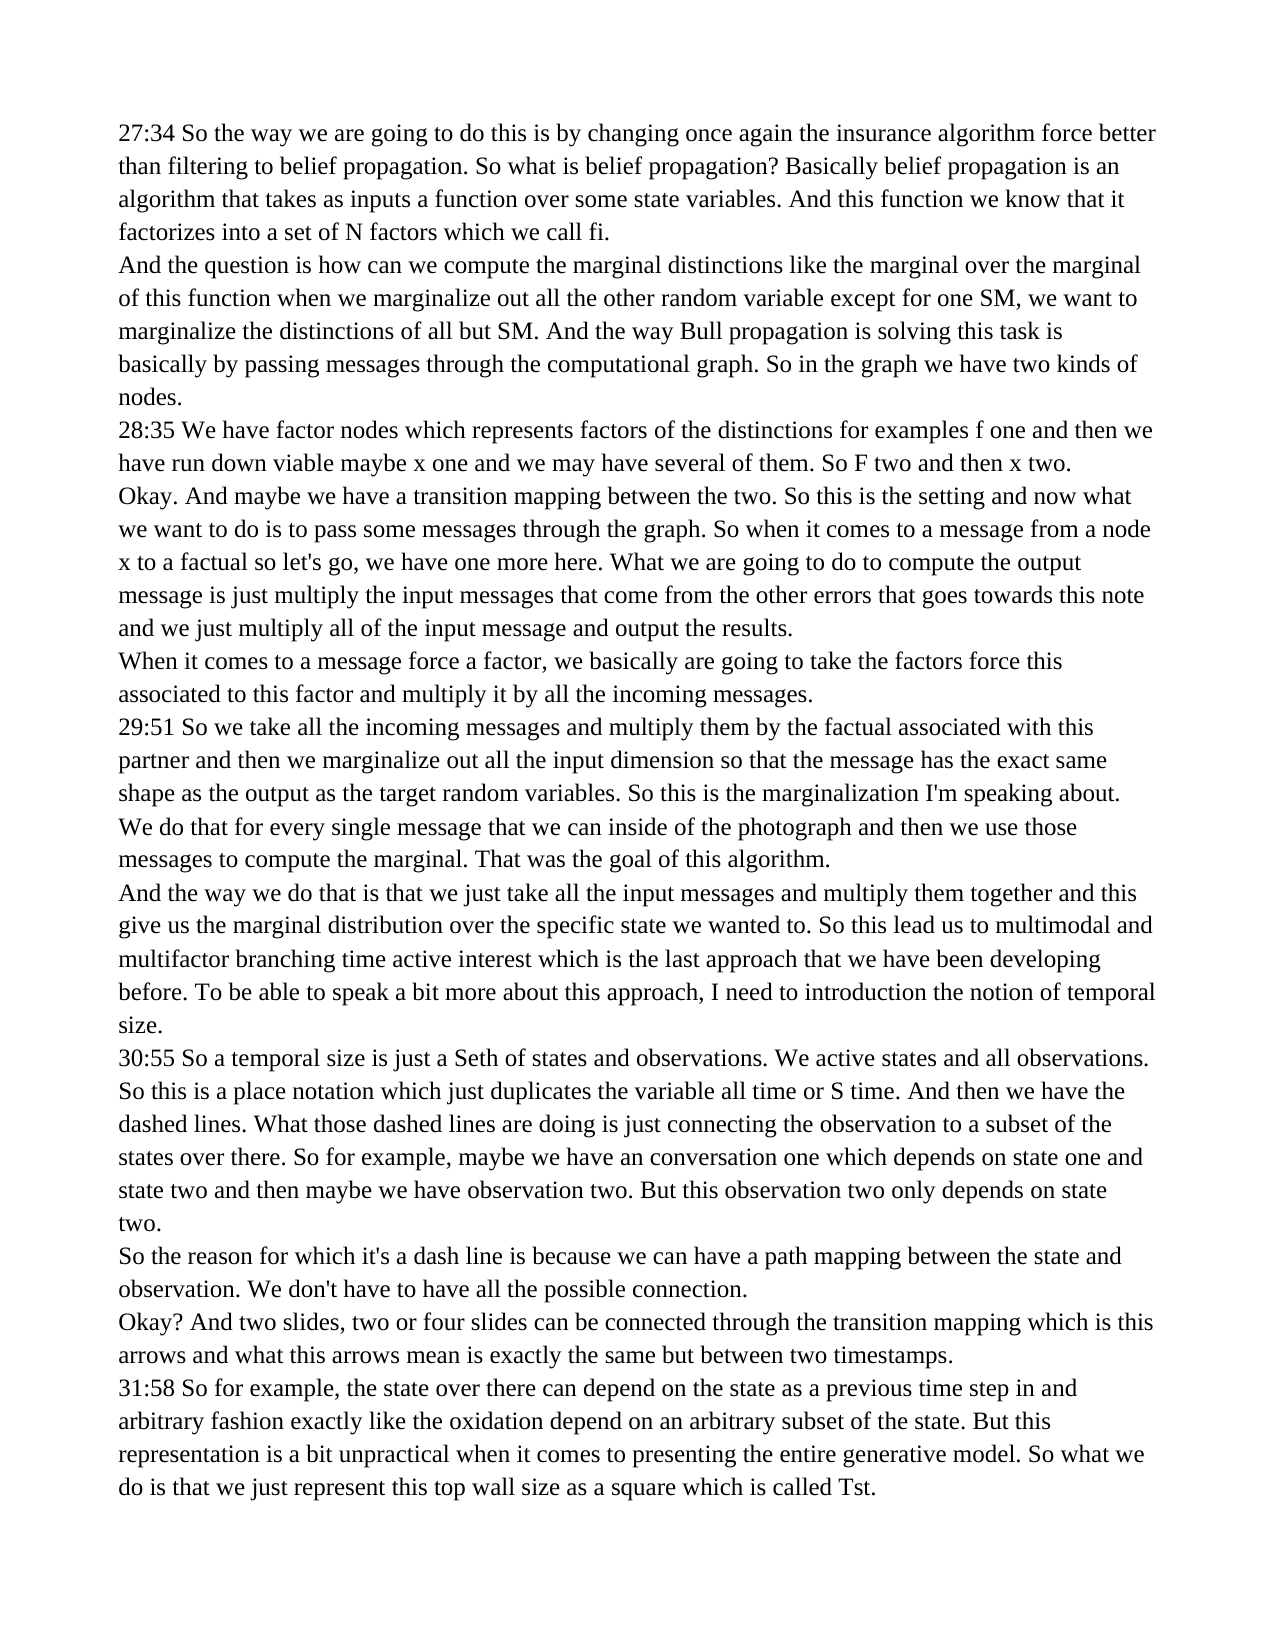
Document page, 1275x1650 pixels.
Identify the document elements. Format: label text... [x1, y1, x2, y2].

text So the reason for which it's a dash line is because we can have a path mapping between the state and observation. We don't have to have all the possible connection. [118, 1241, 1157, 1303]
text When it comes to a message force a factor, we basically are going to take the factors force this associated to this factor and multiply it by all the incoming messages. [118, 646, 1157, 708]
text 27:34 So the way we are going to do this is by changing once again the insurance algorithm force better than filtering to belief propagation. So what is belief propagation? Basically belief propagation is an algorithm that takes as inputs a function over some state variables. And this function we know that it factorizes into a set of N factors which we call fi. [118, 118, 1157, 246]
text And the way we do that is that we just take all the input messages and multiply them together and this give us the marginal distribution over the specific state we wanted to. So this lead us to multimodal and multifactor branching time active interest which is the last approach that we have been developing before. To be able to speak a bit more about this approach, I need to introduction the notion of temporal size. [118, 878, 1157, 1038]
text 29:51 So we take all the incoming messages and multiply them by the factual associated with this partner and then we marginalize out all the input dimension so that the message has the exact same shape as the output as the target random variables. So this is the marginalization I'm speaking about. We do that for every single message that we can inside of the photograph and then we use those messages to compute the marginal. That was the goal of this algorithm. [118, 712, 1157, 873]
text Okay. And maybe we have a transition mapping between the two. So this is the setting and now what we want to do is to pass some messages through the graph. So when it comes to a message from a node x to a factual so let's go, we have one more here. What we are going to do to compute the output message is just multiply the input messages that come from the other errors that goes towards this note and we just multiply all of the input message and output the results. [118, 481, 1157, 642]
text 28:35 We have factor nodes which represents factors of the distinctions for examples f one and then we have run down viable maybe x one and we may have several of them. So F two and then x two. [118, 415, 1157, 477]
text Okay? And two slides, two or four slides can be connected through the transition mapping which is this arrows and what this arrows mean is exactly the same but between two timestamps. [118, 1307, 1157, 1369]
text 31:58 So for example, the state over there can depend on the state as a previous time step in and arbitrary fashion exactly like the oxidation depend on an arbitrary subset of the state. But this representation is a bit unpractical when it comes to presenting the entire generative model. So what we do is that we just represent this top wall size as a square which is called Tst. [118, 1373, 1157, 1501]
text 30:55 So a temporal size is just a Seth of states and observations. We active states and all observations. [118, 1043, 1157, 1071]
text So this is a place notation which just duplicates the variable all time or S time. And then we have the dashed lines. What those dashed lines are doing is just connecting the observation to a subset of the states over there. So for example, maybe we have an conversation one which depends on state one and state two and then maybe we have observation two. But this observation two only depends on state two. [118, 1076, 1157, 1237]
text And the question is how can we compute the marginal distinctions like the marginal over the marginal of this function when we marginalize out all the other random variable except for one SM, we want to marginalize the distinctions of all but SM. And the way Bull propagation is solving this task is basically by passing messages through the computational graph. So in the graph we have two kinds of nodes. [118, 250, 1157, 411]
